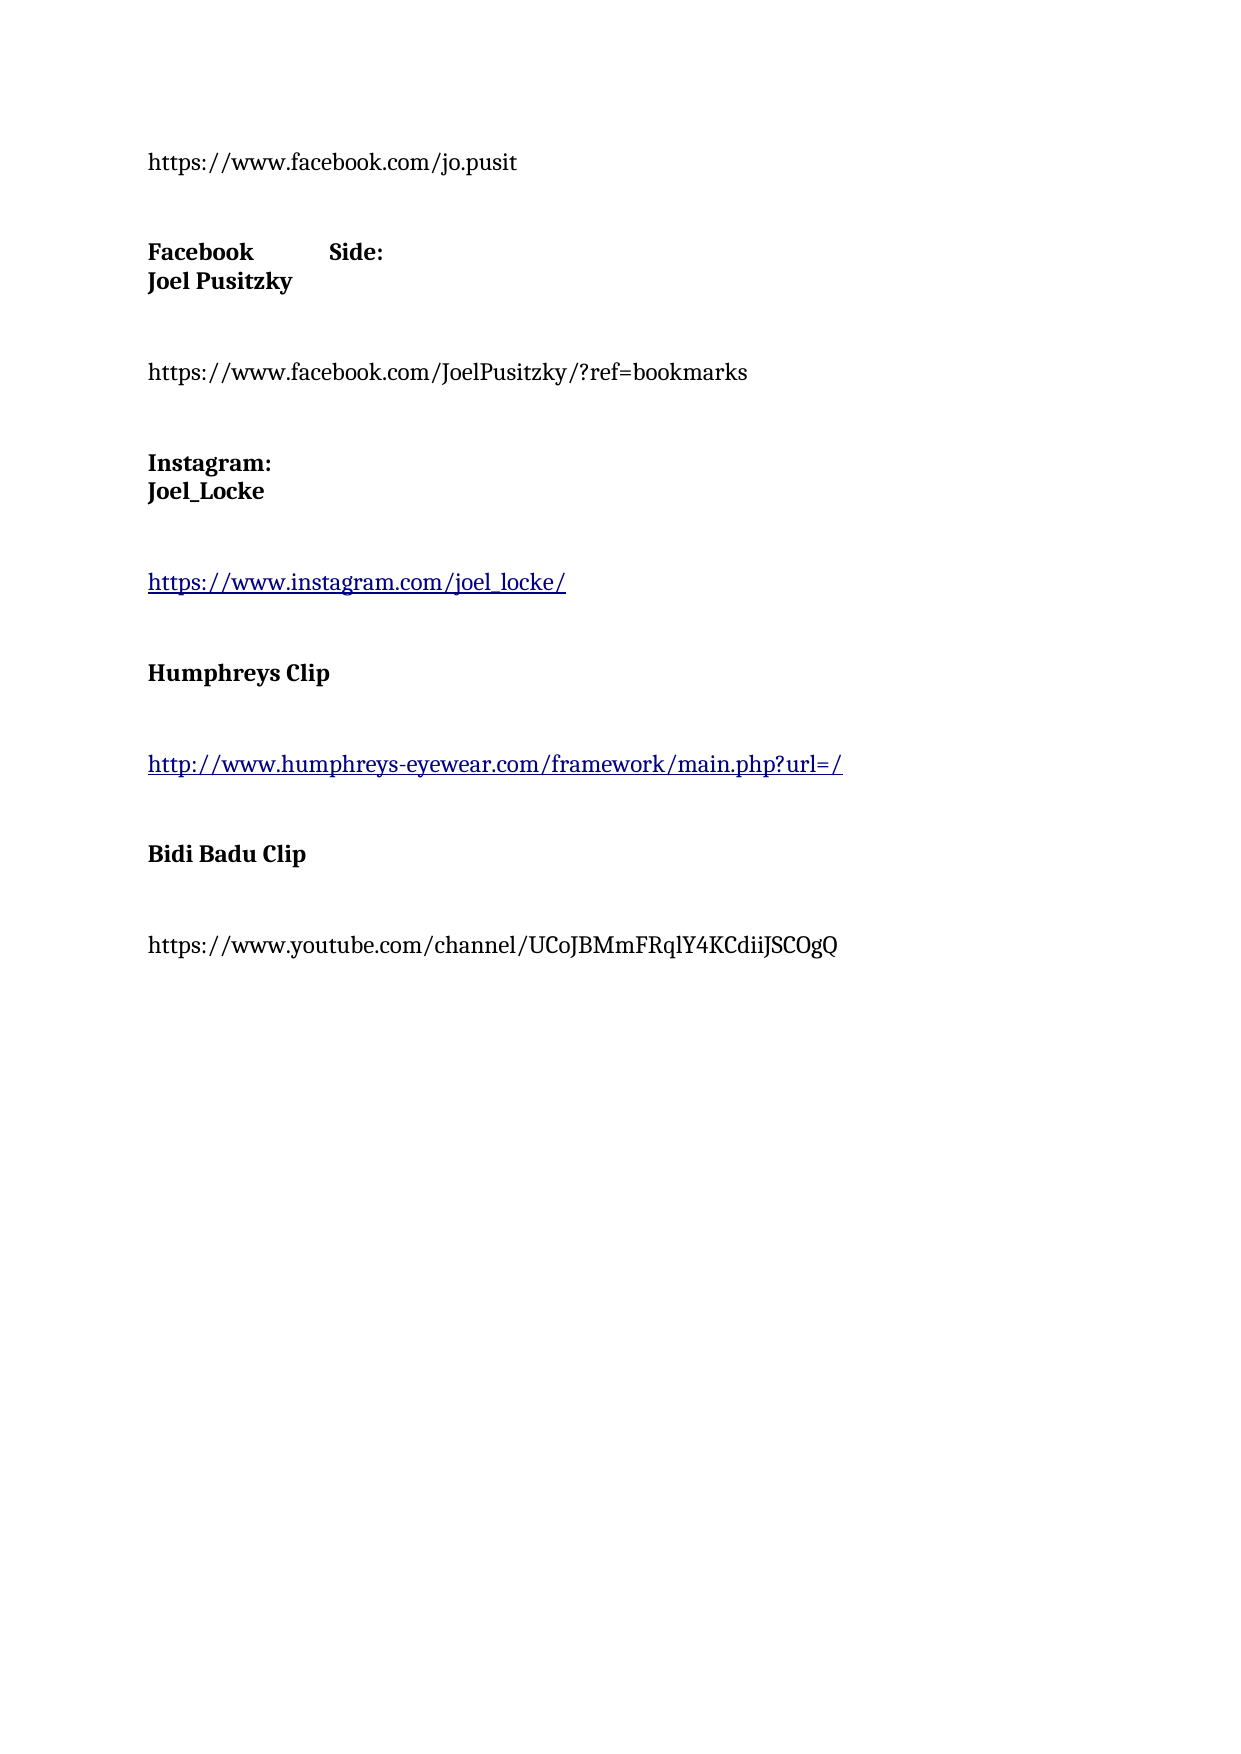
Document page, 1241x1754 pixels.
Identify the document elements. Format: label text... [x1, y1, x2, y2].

text Bidi Badu Clip [148, 840, 1093, 869]
text Instagram: Joel_Locke [148, 448, 383, 506]
text Facebook Side: Joel Pusitzky [148, 238, 383, 296]
text https://www.facebook.com/JoelPusitzky/?ref=bookmarks [148, 358, 1093, 387]
text https://www.youtube.com/channel/UCoJBMmFRqlY4KCdiiJSCOgQ [148, 931, 1093, 960]
text http://www.humphreys-eyewear.com/framework/main.php?url=/ [148, 749, 1093, 778]
text https://www.instagram.com/joel_locke/ [148, 568, 1093, 597]
text https://www.facebook.com/jo.pusit [148, 148, 1093, 176]
text Humphreys Clip [148, 659, 1093, 687]
